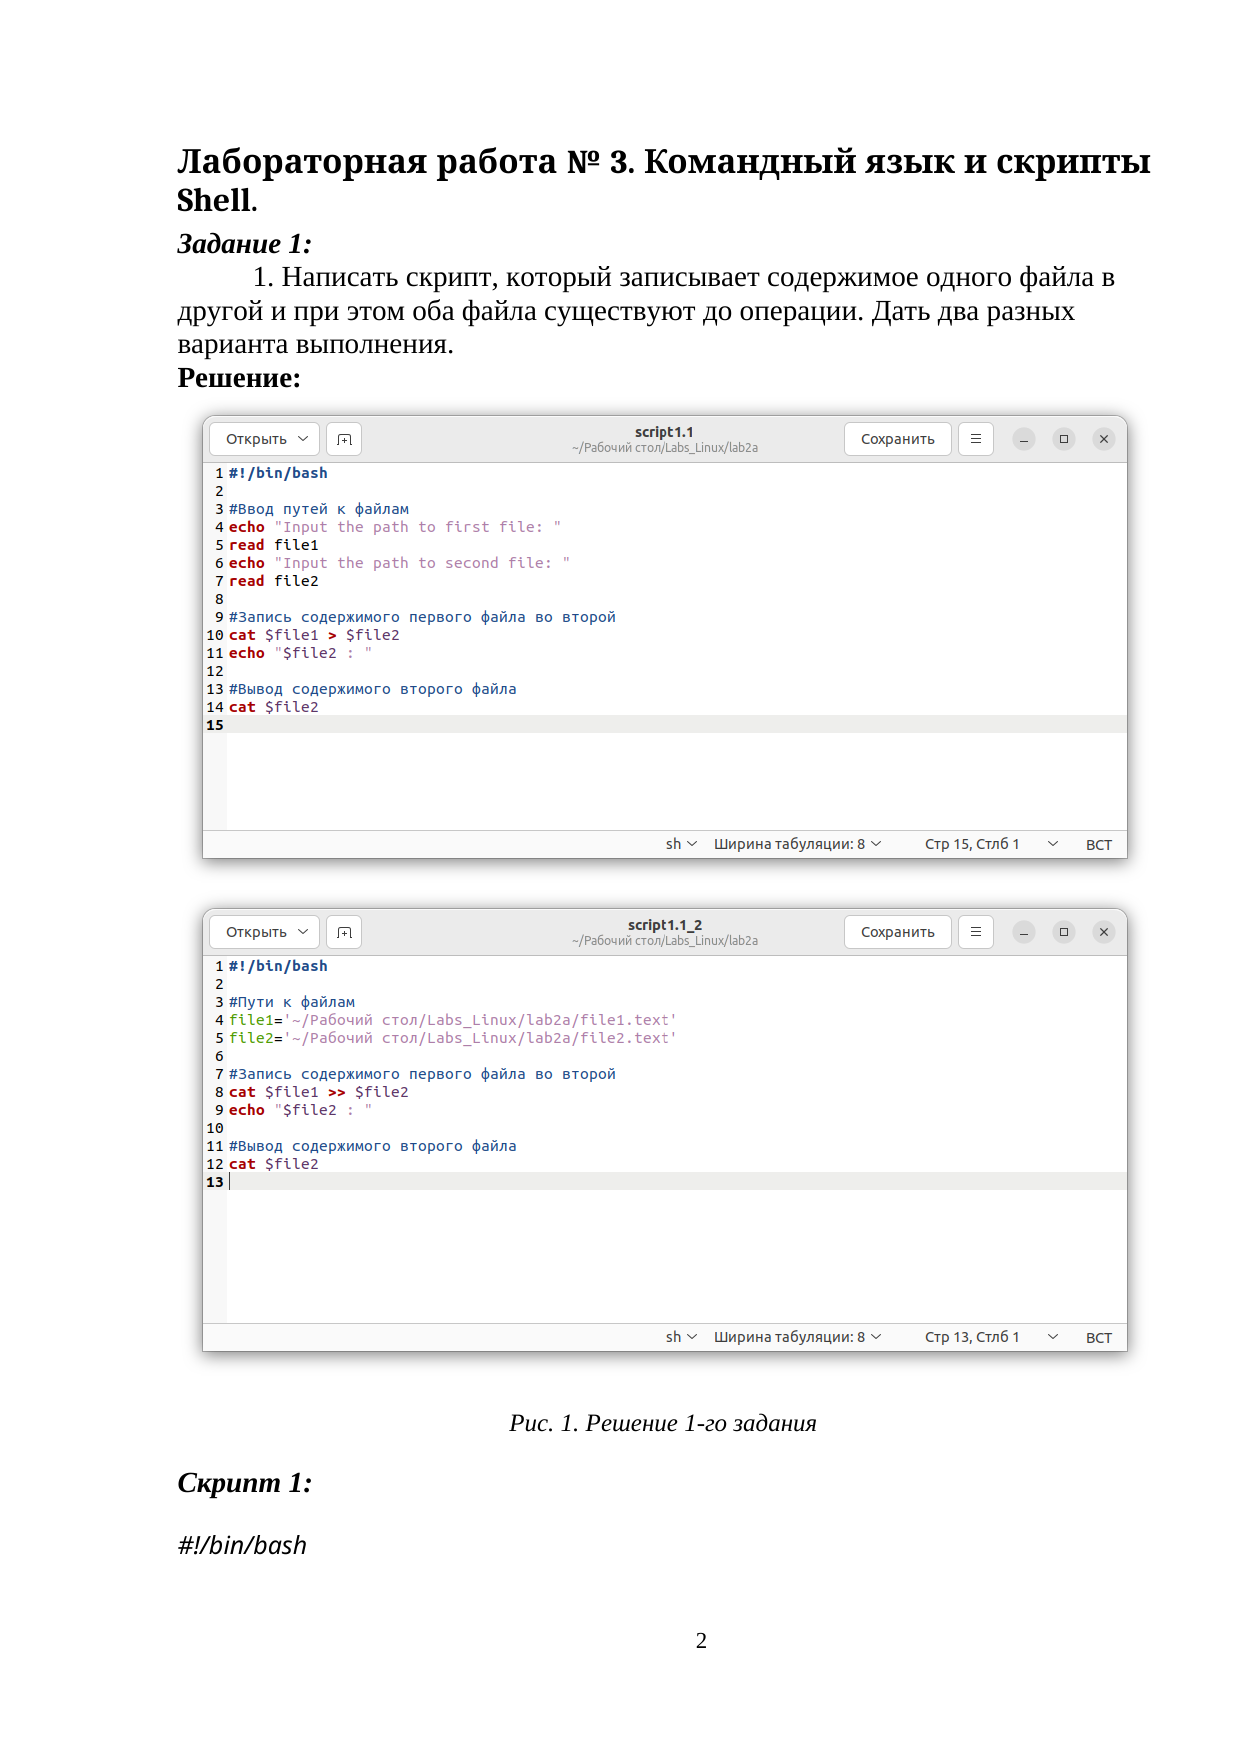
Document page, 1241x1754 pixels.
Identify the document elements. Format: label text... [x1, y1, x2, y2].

text Рис. 1. Решение 1-го задания [177, 1408, 1152, 1437]
text #!/bin/bash [177, 1528, 1152, 1562]
text Задание 1: [177, 226, 1152, 259]
picture [177, 393, 1152, 1379]
text Скрипт 1: [177, 1465, 1152, 1499]
text другой и при этом оба файла существуют до операции. Дать два разных [177, 293, 1152, 327]
text Решение: [177, 360, 1152, 393]
subtitle Лабораторная работа № 3. Командный язык и скрипты Shell. [177, 143, 1152, 220]
text варианта выполнения. [177, 327, 1152, 360]
text 1. Написать скрипт, который записывает содержимое одного файла в [177, 259, 1152, 293]
